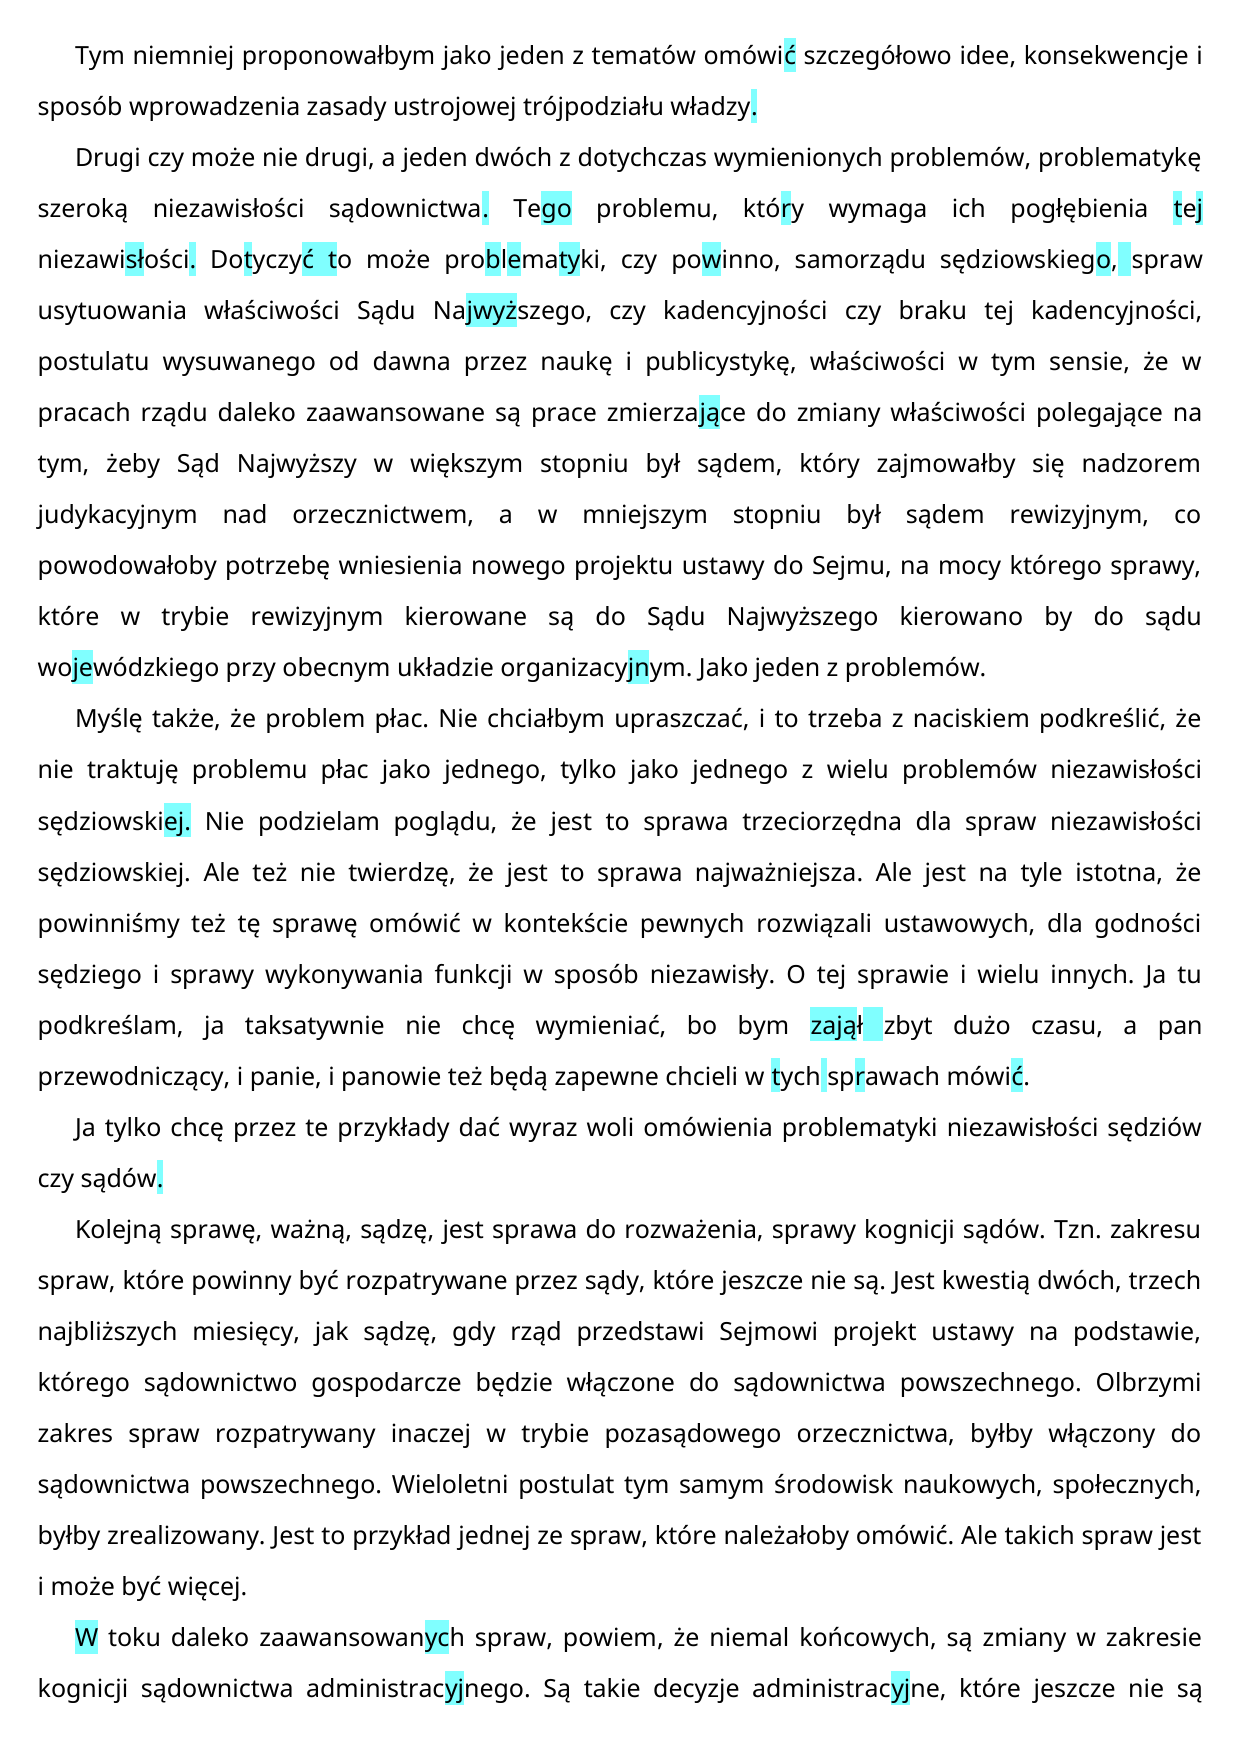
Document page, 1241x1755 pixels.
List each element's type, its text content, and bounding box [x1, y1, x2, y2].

text Drugi czy może nie drugi, a jeden dwóch z dotychczas wymienionych problemów, problematykę szeroką niezawisłości sądownictwa. Tego problemu, który wymaga ich pogłębienia tej niezawisłości. Dotyczyć to może problematyki, czy powinno, samorządu sędziowskiego, spraw usytuowania właściwości Sądu Najwyższego, czy kadencyjności czy braku tej kadencyjności, postulatu wysuwanego od dawna przez naukę i publicystykę, właściwości w tym sensie, że w pracach rządu daleko zaawansowane są prace zmierzające do zmiany właściwości polegające na tym, żeby Sąd Najwyższy w większym stopniu był sądem, który zajmowałby się nadzorem judykacyjnym nad orzecznictwem, a w mniejszym stopniu był sądem rewizyjnym, co powodowałoby potrzebę wniesienia nowego projektu ustawy do Sejmu, na mocy którego sprawy, które w trybie rewizyjnym kierowane są do Sądu Najwyższego kierowano by do sądu wojewódzkiego przy obecnym układzie organizacyjnym. Jako jeden z problemów. [37, 139, 1203, 684]
text W toku daleko zaawansowanych spraw, powiem, że niemal końcowych, są zmiany w zakresie kognicji sądownictwa administracyjnego. Są takie decyzje administracyjne, które jeszcze nie są [37, 1620, 1203, 1705]
text Kolejną sprawę, ważną, sądzę, jest sprawa do rozważenia, sprawy kognicji sądów. Tzn. zakresu spraw, które powinny być rozpatrywane przez sądy, które jeszcze nie są. Jest kwestią dwóch, trzech najbliższych miesięcy, jak sądzę, gdy rząd przedstawi Sejmowi projekt ustawy na podstawie, którego sądownictwo gospodarcze będzie włączone do sądownictwa powszechnego. Olbrzymi zakres spraw rozpatrywany inaczej w trybie pozasądowego orzecznictwa, byłby włączony do sądownictwa powszechnego. Wieloletni postulat tym samym środowisk naukowych, społecznych, byłby zrealizowany. Jest to przykład jednej ze spraw, które należałoby omówić. Ale takich spraw jest i może być więcej. [37, 1211, 1203, 1603]
text Tym niemniej proponowałbym jako jeden z tematów omówić szczegółowo idee, konsekwencje i sposób wprowadzenia zasady ustrojowej trójpodziału władzy. [37, 37, 1203, 123]
text Ja tylko chcę przez te przykłady dać wyraz woli omówienia problematyki niezawisłości sędziów czy sądów. [37, 1109, 1203, 1194]
text Myślę także, że problem płac. Nie chciałbym upraszczać, i to trzeba z naciskiem podkreślić, że nie traktuję problemu płac jako jednego, tylko jako jednego z wielu problemów niezawisłości sędziowskiej. Nie podzielam poglądu, że jest to sprawa trzeciorzędna dla spraw niezawisłości sędziowskiej. Ale też nie twierdzę, że jest to sprawa najważniejsza. Ale jest na tyle istotna, że powinniśmy też tę sprawę omówić w kontekście pewnych rozwiązali ustawowych, dla godności sędziego i sprawy wykonywania funkcji w sposób niezawisły. O tej sprawie i wielu innych. Ja tu podkreślam, ja taksatywnie nie chcę wymieniać, bo bym zajął zbyt dużo czasu, a pan przewodniczący, i panie, i panowie też będą zapewne chcieli w tych sprawach mówić. [37, 701, 1203, 1092]
